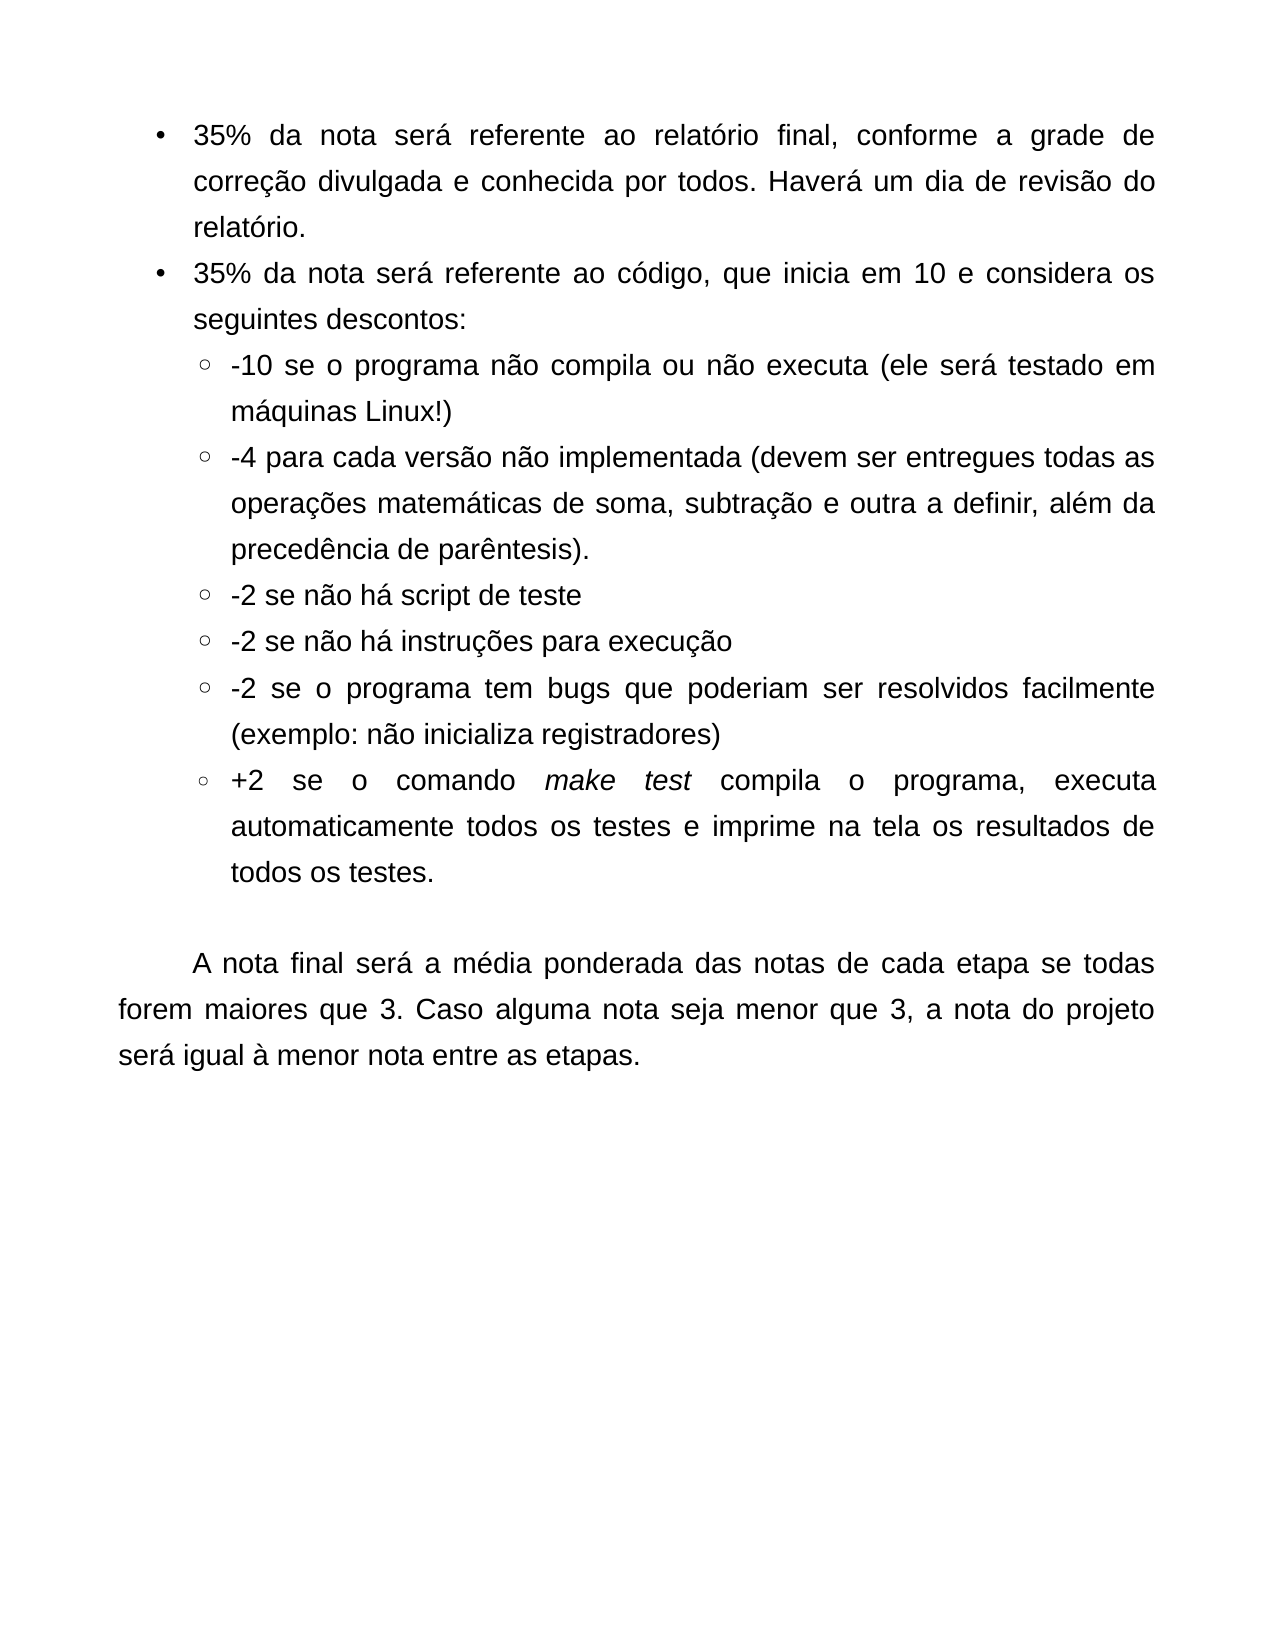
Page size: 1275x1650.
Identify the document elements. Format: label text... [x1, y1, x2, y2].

list 35% da nota será referente ao relatório final, conforme a grade de correção divulgada e conhecida por todos. Haverá um dia de revisão do relatório. [156, 118, 1157, 244]
list +2 se o comando make test compila o programa, executa automaticamente todos os testes e imprime na tela os resultados de todos os testes. [193, 763, 1157, 888]
list -10 se o programa não compila ou não executa (ele será testado em máquinas Linux!) [193, 348, 1157, 428]
text A nota final será a média ponderada das notas de cada etapa se todas forem maiores que 3. Caso alguma nota seja menor que 3, a nota do projeto será igual à menor nota entre as etapas. [118, 946, 1157, 1072]
list -2 se não há script de teste [193, 578, 1157, 612]
list -2 se o programa tem bugs que poderiam ser resolvidos facilmente (exemplo: não inicializa registradores) [193, 671, 1157, 750]
list 35% da nota será referente ao código, que inicia em 10 e considera os seguintes descontos: [156, 256, 1157, 336]
list -2 se não há instruções para execução [193, 624, 1157, 658]
list -4 para cada versão não implementada (devem ser entregues todas as operações matemáticas de soma, subtração e outra a definir, além da precedência de parêntesis). [193, 440, 1157, 566]
